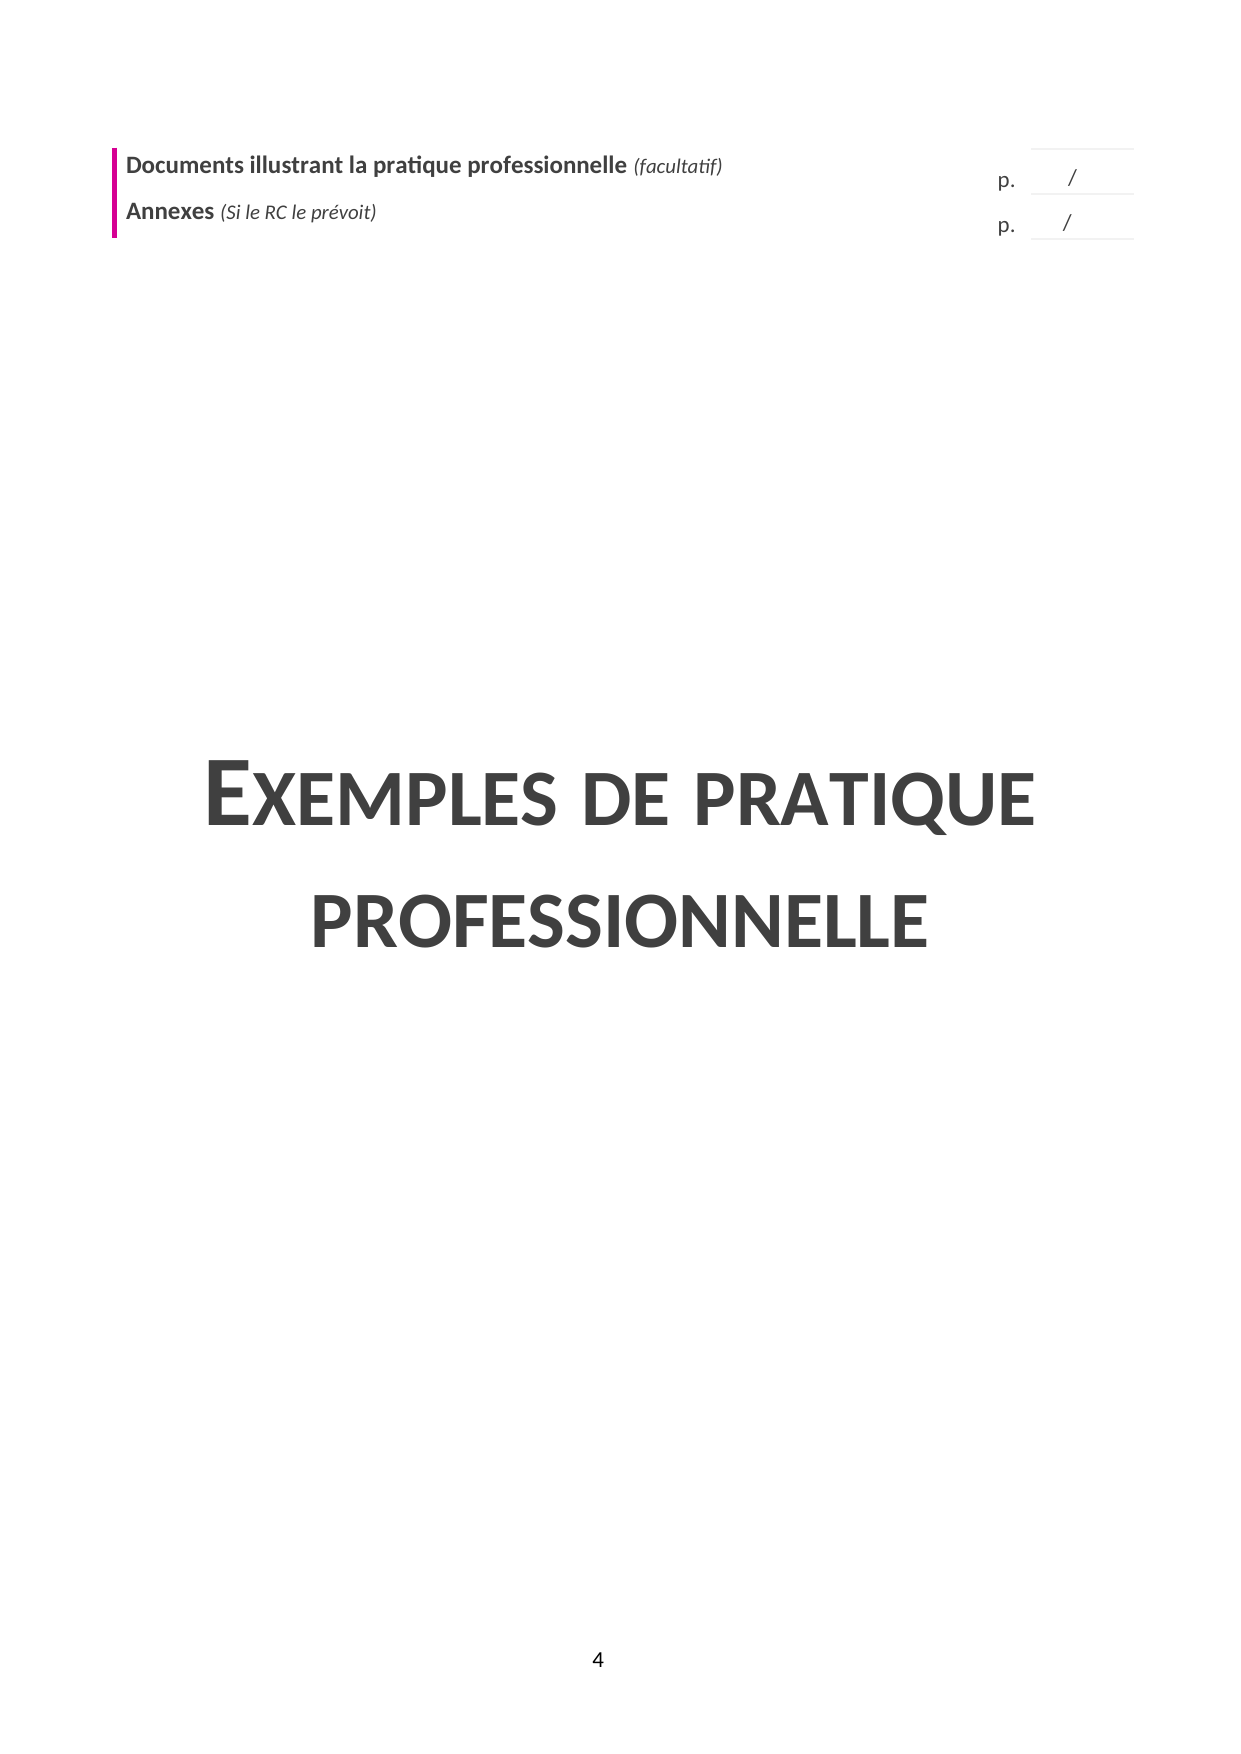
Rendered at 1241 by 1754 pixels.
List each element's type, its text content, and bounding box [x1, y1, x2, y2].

table_cell / [1031, 150, 1134, 193]
table_cell p. [986, 148, 1031, 193]
table_cell / [1031, 195, 1134, 238]
table_cell Annexes (Si le RC le prévoit) [117, 193, 986, 238]
table_cell Documents illustrant la pratique professionnelle (facultatif) [117, 148, 986, 193]
text Exemples de pratique [148, 728, 1093, 850]
text professionnelle [148, 850, 1093, 972]
table_cell p. [986, 193, 1031, 238]
